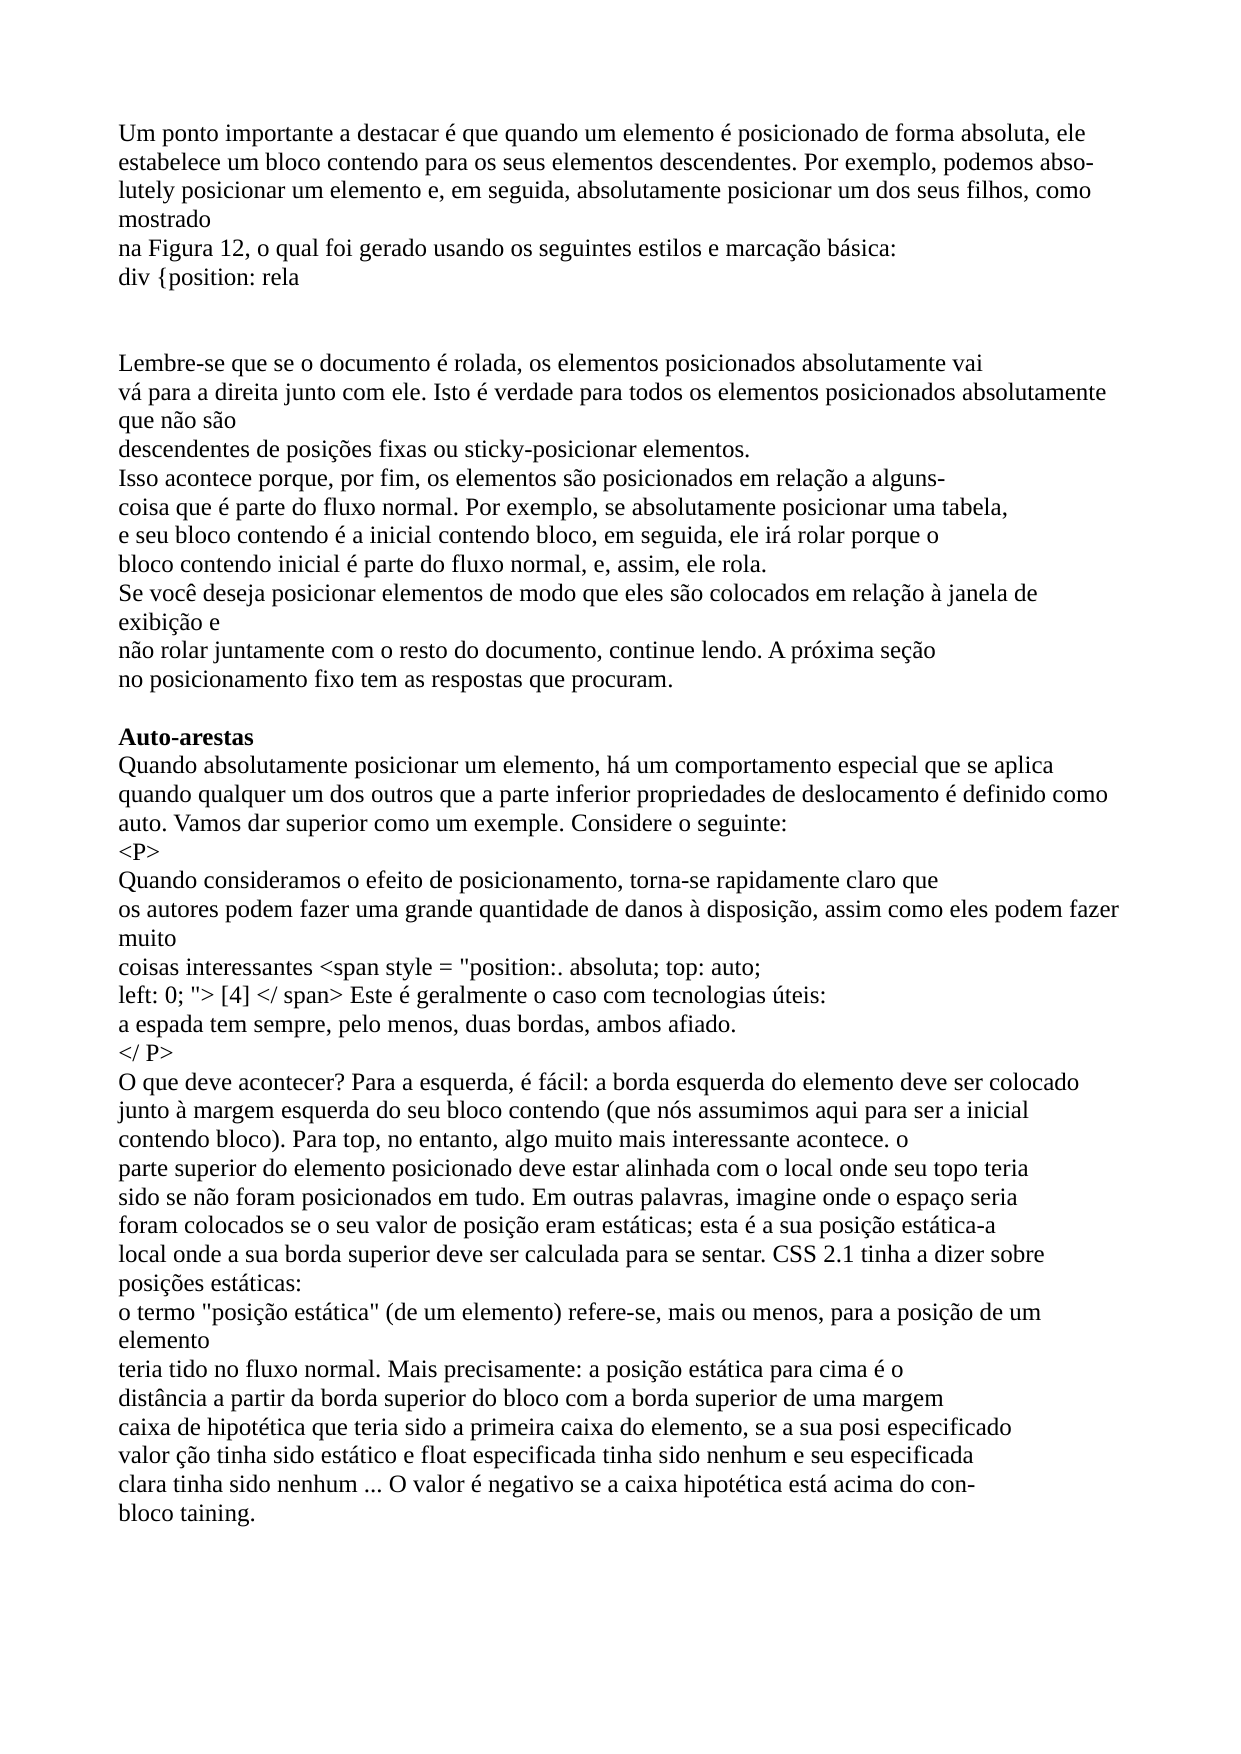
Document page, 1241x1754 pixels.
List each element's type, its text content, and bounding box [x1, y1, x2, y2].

text Auto-arestas Quando absolutamente posicionar um elemento, há um comportamento especial que se aplica quando qualquer um dos outros que a parte inferior propriedades de deslocamento é definido como auto. Vamos dar superior como um exemple. Considere o seguinte: <P> Quando consideramos o efeito de posicionamento, torna-se rapidamente claro que os autores podem fazer uma grande quantidade de danos à disposição, assim como eles podem fazer muito coisas interessantes <span style = "position:. absoluta; top: auto; left: 0; "> [4] </ span> Este é geralmente o caso com tecnologias úteis: a espada tem sempre, pelo menos, duas bordas, ambos afiado. </ P> O que deve acontecer? Para a esquerda, é fácil: a borda esquerda do elemento deve ser colocado junto à margem esquerda do seu bloco contendo (que nós assumimos aqui para ser a inicial contendo bloco). Para top, no entanto, algo muito mais interessante acontece. o parte superior do elemento posicionado deve estar alinhada com o local onde seu topo teria sido se não foram posicionados em tudo. Em outras palavras, imagine onde o espaço seria foram colocados se o seu valor de posição eram estáticas; esta é a sua posição estática-a local onde a sua borda superior deve ser calculada para se sentar. CSS 2.1 tinha a dizer sobre posições estáticas: o termo "posição estática" (de um elemento) refere-se, mais ou menos, para a posição de um elemento teria tido no fluxo normal. Mais precisamente: a posição estática para cima é o distância a partir da borda superior do bloco com a borda superior de uma margem caixa de hipotética que teria sido a primeira caixa do elemento, se a sua posi especificado valor ção tinha sido estático e float especificada tinha sido nenhum e seu especificada clara tinha sido nenhum ... O valor é negativo se a caixa hipotética está acima do con- bloco taining. [118, 722, 1122, 1527]
text Lembre-se que se o documento é rolada, os elementos posicionados absolutamente vai vá para a direita junto com ele. Isto é verdade para todos os elementos posicionados absolutamente que não são descendentes de posições fixas ou sticky-posicionar elementos. Isso acontece porque, por fim, os elementos são posicionados em relação a alguns- coisa que é parte do fluxo normal. Por exemplo, se absolutamente posicionar uma tabela, e seu bloco contendo é a inicial contendo bloco, em seguida, ele irá rolar porque o bloco contendo inicial é parte do fluxo normal, e, assim, ele rola. Se você deseja posicionar elementos de modo que eles são colocados em relação à janela de exibição e não rolar juntamente com o resto do documento, continue lendo. A próxima seção no posicionamento fixo tem as respostas que procuram. [118, 348, 1122, 693]
text Um ponto importante a destacar é que quando um elemento é posicionado de forma absoluta, ele estabelece um bloco contendo para os seus elementos descendentes. Por exemplo, podemos abso- lutely posicionar um elemento e, em seguida, absolutamente posicionar um dos seus filhos, como mostrado na Figura 12, o qual foi gerado usando os seguintes estilos e marcação básica: div {position: rela [118, 118, 1122, 291]
